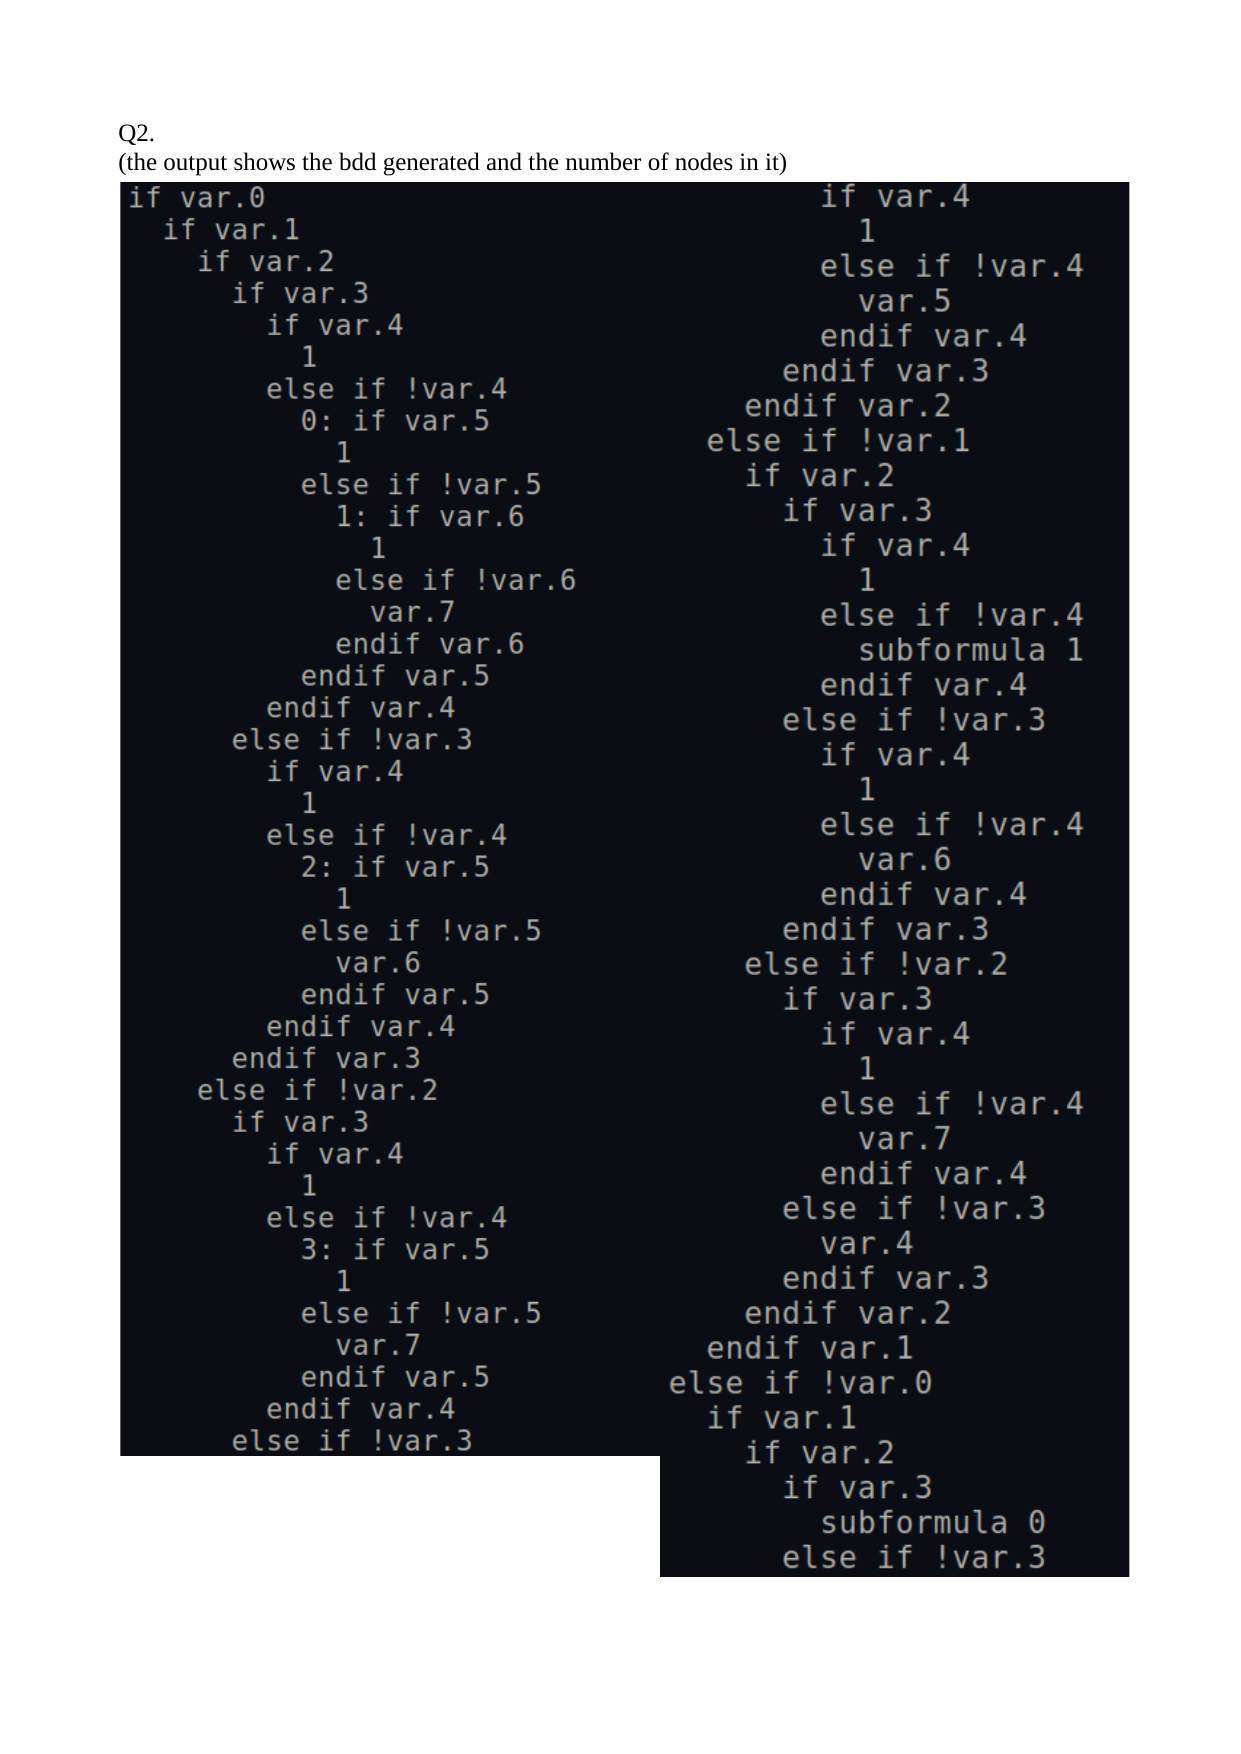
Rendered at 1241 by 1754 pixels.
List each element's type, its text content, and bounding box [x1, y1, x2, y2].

picture [120, 182, 1130, 1577]
text Q2. [118, 118, 1122, 147]
text (the output shows the bdd generated and the number of nodes in it) [118, 147, 1122, 176]
